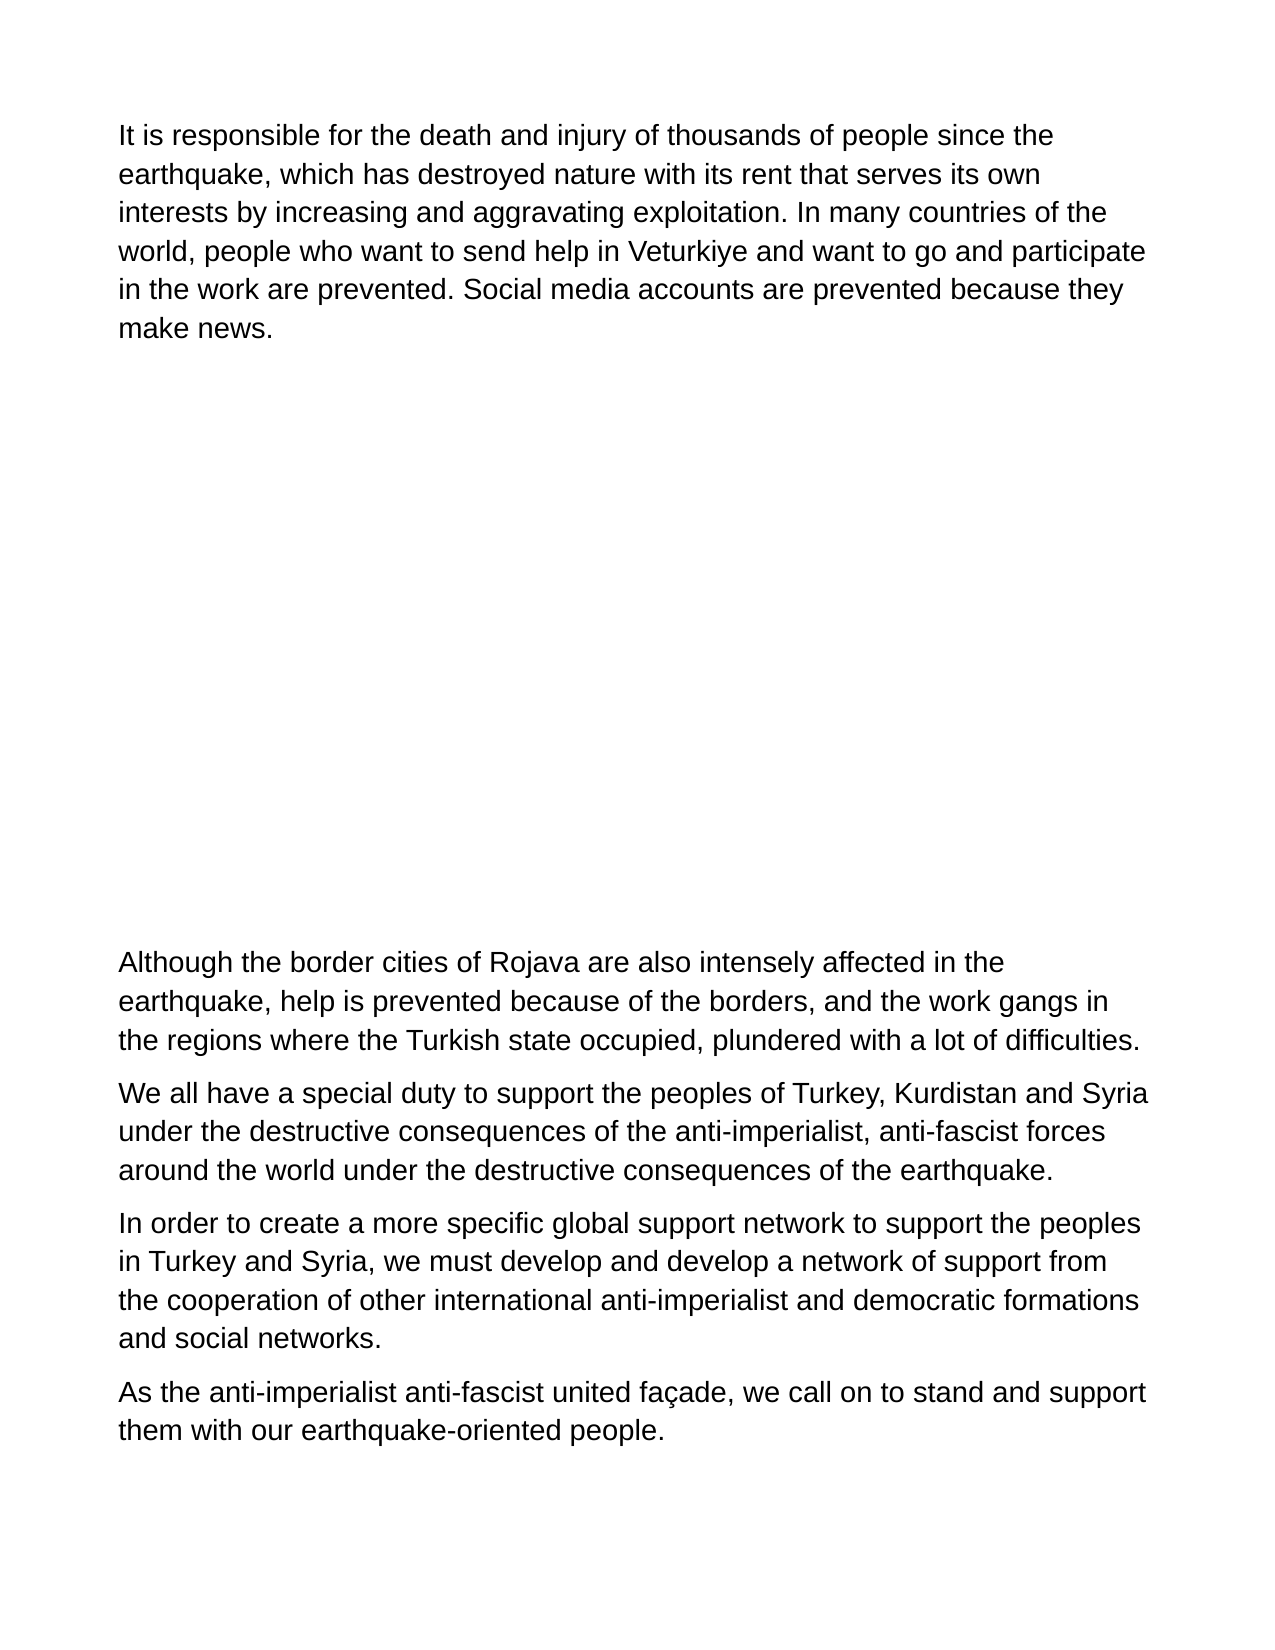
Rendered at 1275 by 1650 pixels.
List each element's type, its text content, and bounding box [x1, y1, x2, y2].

text Although the border cities of Rojava are also intensely affected in the earthquake, help is prevented because of the borders, and the work gangs in the regions where the Turkish state occupied, plundered with a lot of difficulties. [118, 364, 1157, 1056]
text We all have a special duty to support the peoples of Turkey, Kurdistan and Syria under the destructive consequences of the anti-imperialist, anti-fascist forces around the world under the destructive consequences of the earthquake. [118, 1076, 1157, 1186]
text In order to create a more specific global support network to support the peoples in Turkey and Syria, we must develop and develop a network of support from the cooperation of other international anti-imperialist and democratic formations and social networks. [118, 1206, 1157, 1355]
text As the anti-imperialist anti-fascist united façade, we call on to stand and support them with our earthquake-oriented people. [118, 1375, 1157, 1447]
text It is responsible for the death and injury of thousands of people since the earthquake, which has destroyed nature with its rent that serves its own interests by increasing and aggravating exploitation. In many countries of the world, people who want to send help in Veturkiye and want to go and participate in the work are prevented. Social media accounts are prevented because they make news. [118, 118, 1157, 344]
